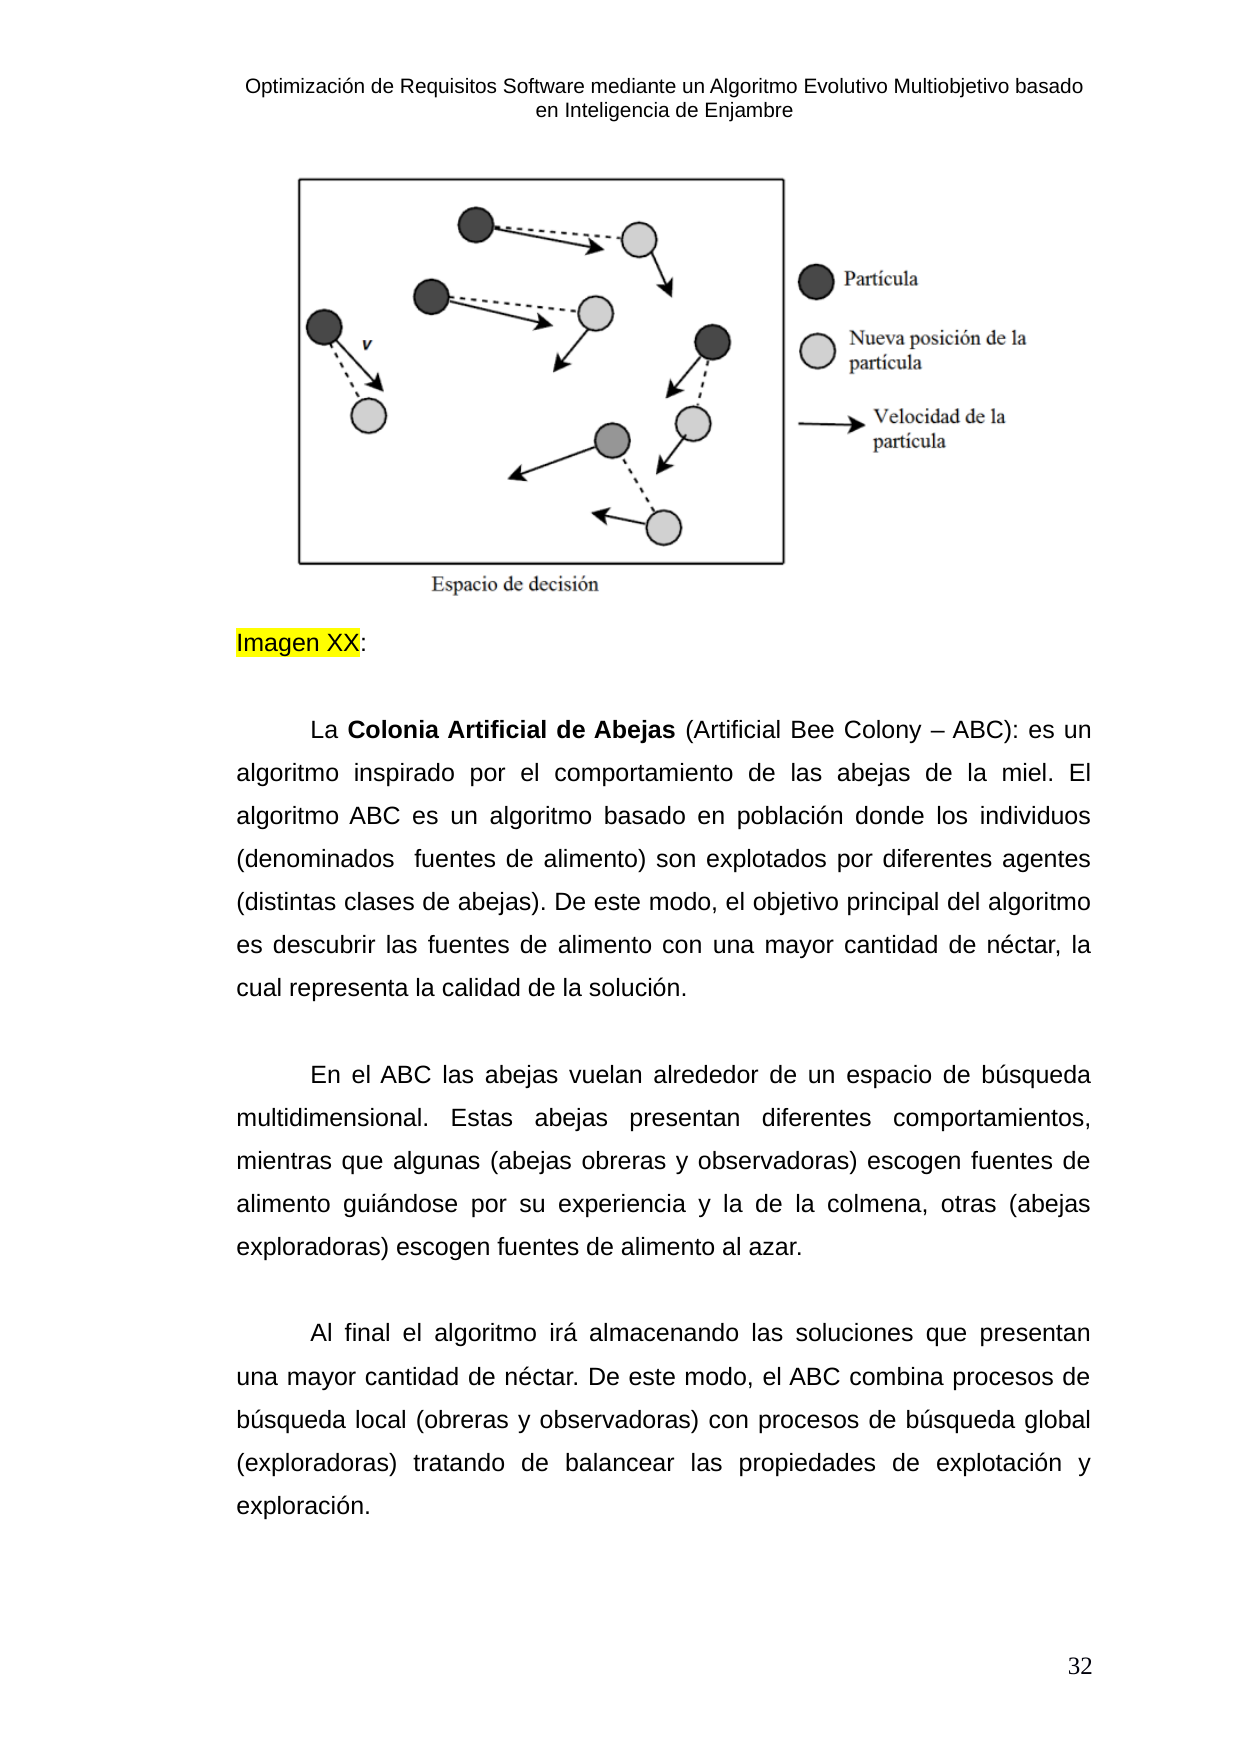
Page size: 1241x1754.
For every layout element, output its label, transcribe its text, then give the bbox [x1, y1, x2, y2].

picture [235, 147, 1099, 614]
text En el ABC las abejas vuelan alrededor de un espacio de búsqueda multidimensional. Estas abejas presentan diferentes comportamientos, mientras que algunas (abejas obreras y observadoras) escogen fuentes de alimento guiándose por su experiencia y la de la colmena, otras (abejas exploradoras) escogen fuentes de alimento al azar. [236, 1059, 1092, 1261]
text Imagen XX: [236, 614, 1092, 657]
text Al final el algoritmo irá almacenando las soluciones que presentan una mayor cantidad de néctar. De este modo, el ABC combina procesos de búsqueda local (obreras y observadoras) con procesos de búsqueda global (exploradoras) tratando de balancear las propiedades de explotación y exploración. [236, 1318, 1092, 1519]
text La Colonia Artificial de Abejas (Artificial Bee Colony – ABC): es un algoritmo inspirado por el comportamiento de las abejas de la miel. El algoritmo ABC es un algoritmo basado en población donde los individuos (denominados fuentes de alimento) son explotados por diferentes agentes (distintas clases de abejas). De este modo, el objetivo principal del algoritmo es descubrir las fuentes de alimento con una mayor cantidad de néctar, la cual representa la calidad de la solución. [236, 714, 1092, 1002]
